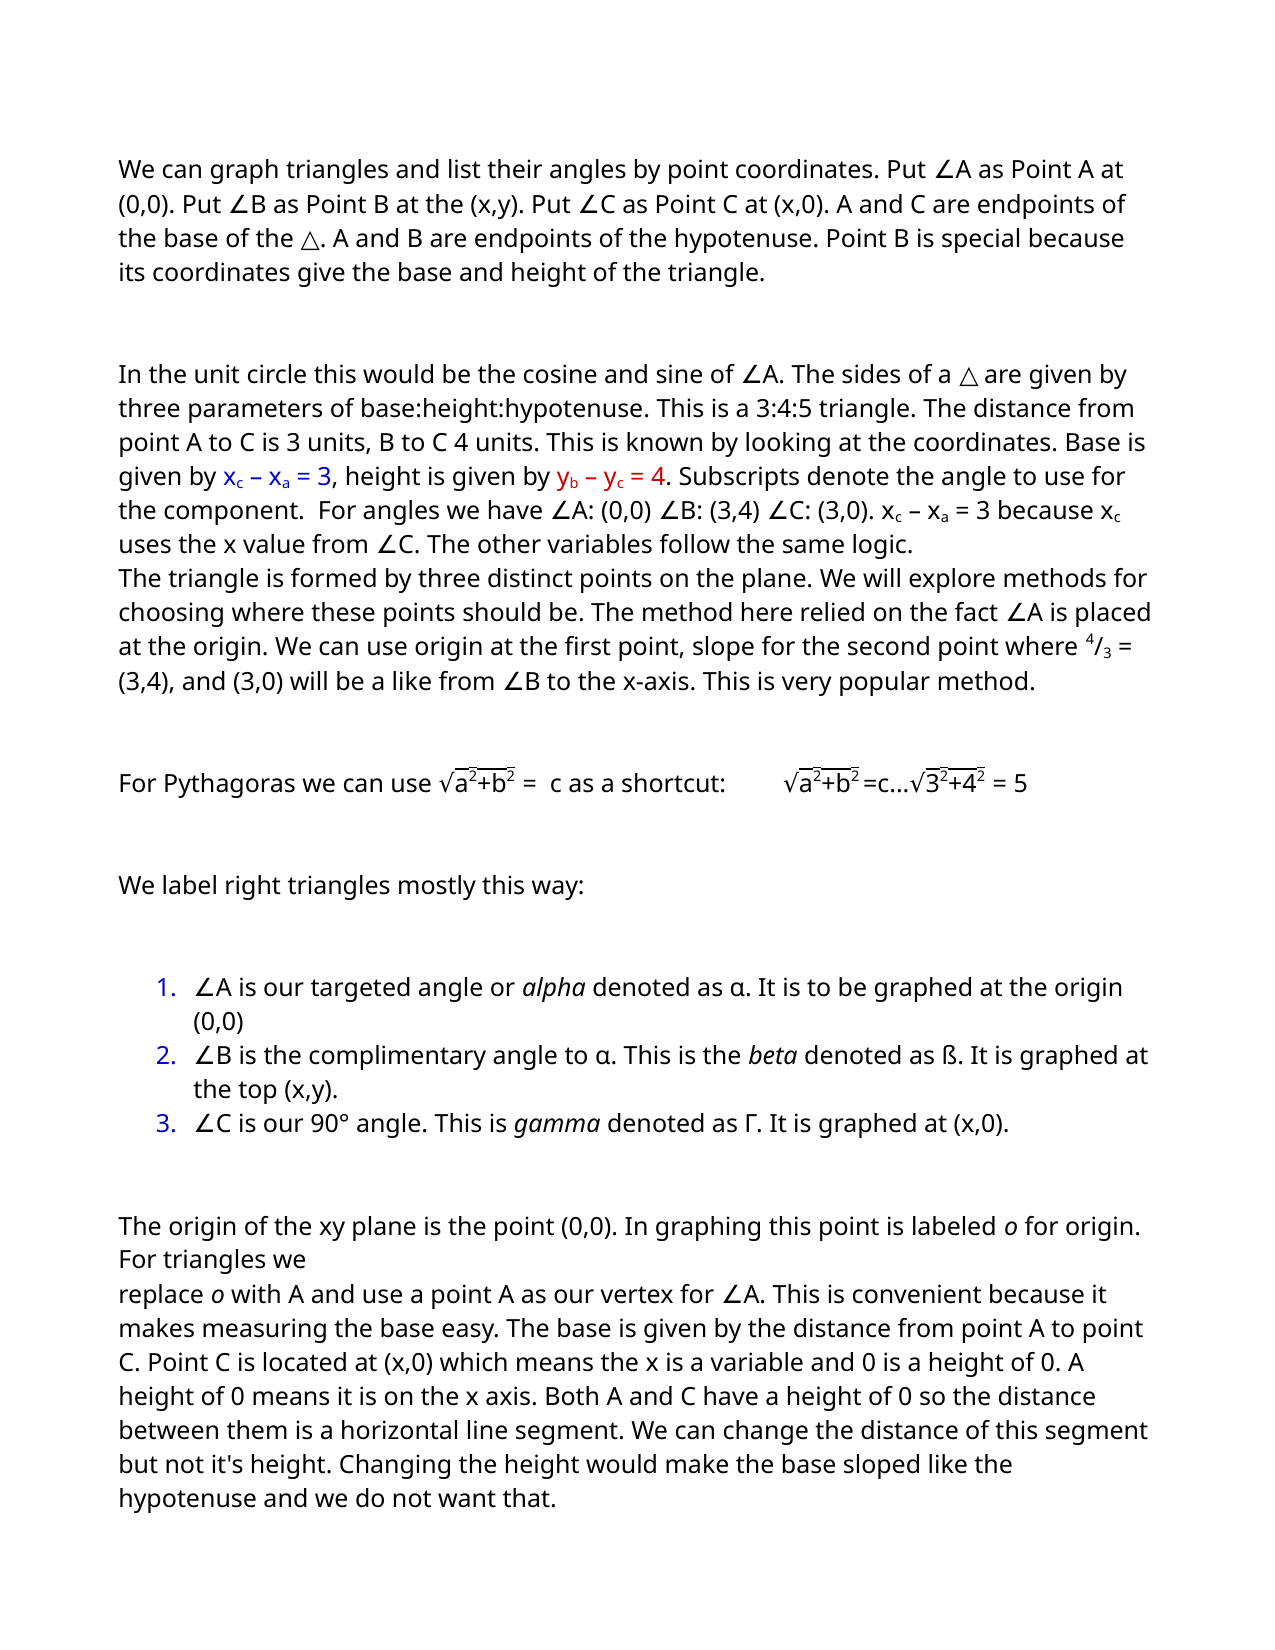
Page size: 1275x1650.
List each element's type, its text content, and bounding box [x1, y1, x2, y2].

text replace o with A and use a point A as our vertex for ∠A. This is convenient because it makes measuring the base easy. The base is given by the distance from point A to point C. Point C is located at (x,0) which means the x is a variable and 0 is a height of 0. A height of 0 means it is on the x axis. Both A and C have a height of 0 so the distance between them is a horizontal line segment. We can change the distance of this segment but not it's height. Changing the height would make the base sloped like the hypotenuse and we do not want that. [118, 1276, 1157, 1515]
list ∠B is the complimentary angle to α. This is the beta denoted as ß. It is graphed at the top (x,y). [156, 1038, 1157, 1106]
text The origin of the xy plane is the point (0,0). In graphing this point is labeled o for origin. For triangles we [118, 1208, 1157, 1276]
text We can graph triangles and list their angles by point coordinates. Put ∠A as Point A at (0,0). Put ∠B as Point B at the (x,y). Put ∠C as Point C at (x,0). A and C are endpoints of the base of the △. A and B are endpoints of the hypotenuse. Point B is special because its coordinates give the base and height of the triangle. [118, 152, 1157, 288]
text For Pythagoras we can use √a2+b2 = c as a shortcut: √a2+b2 =c...√32+42 = 5 [118, 765, 1157, 799]
text The triangle is formed by three distinct points on the plane. We will explore methods for choosing where these points should be. The method here relied on the fact ∠A is placed at the origin. We can use origin at the first point, slope for the second point where 4/3 = (3,4), and (3,0) will be a like from ∠B to the x-axis. This is very popular method. [118, 561, 1157, 697]
text In the unit circle this would be the cosine and sine of ∠A. The sides of a △ are given by three parameters of base:height:hypotenuse. This is a 3:4:5 triangle. The distance from point A to C is 3 units, B to C 4 units. This is known by looking at the coordinates. Base is given by xc – xa = 3, height is given by yb – yc = 4. Subscripts denote the angle to use for the component. For angles we have ∠A: (0,0) ∠B: (3,4) ∠C: (3,0). xc – xa = 3 because xc uses the x value from ∠C. The other variables follow the same logic. [118, 357, 1157, 561]
list ∠A is our targeted angle or alpha denoted as α. It is to be graphed at the origin (0,0) [156, 970, 1157, 1038]
list ∠C is our 90° angle. This is gamma denoted as Γ. It is graphed at (x,0). [156, 1106, 1157, 1140]
text We label right triangles mostly this way: [118, 867, 1157, 902]
